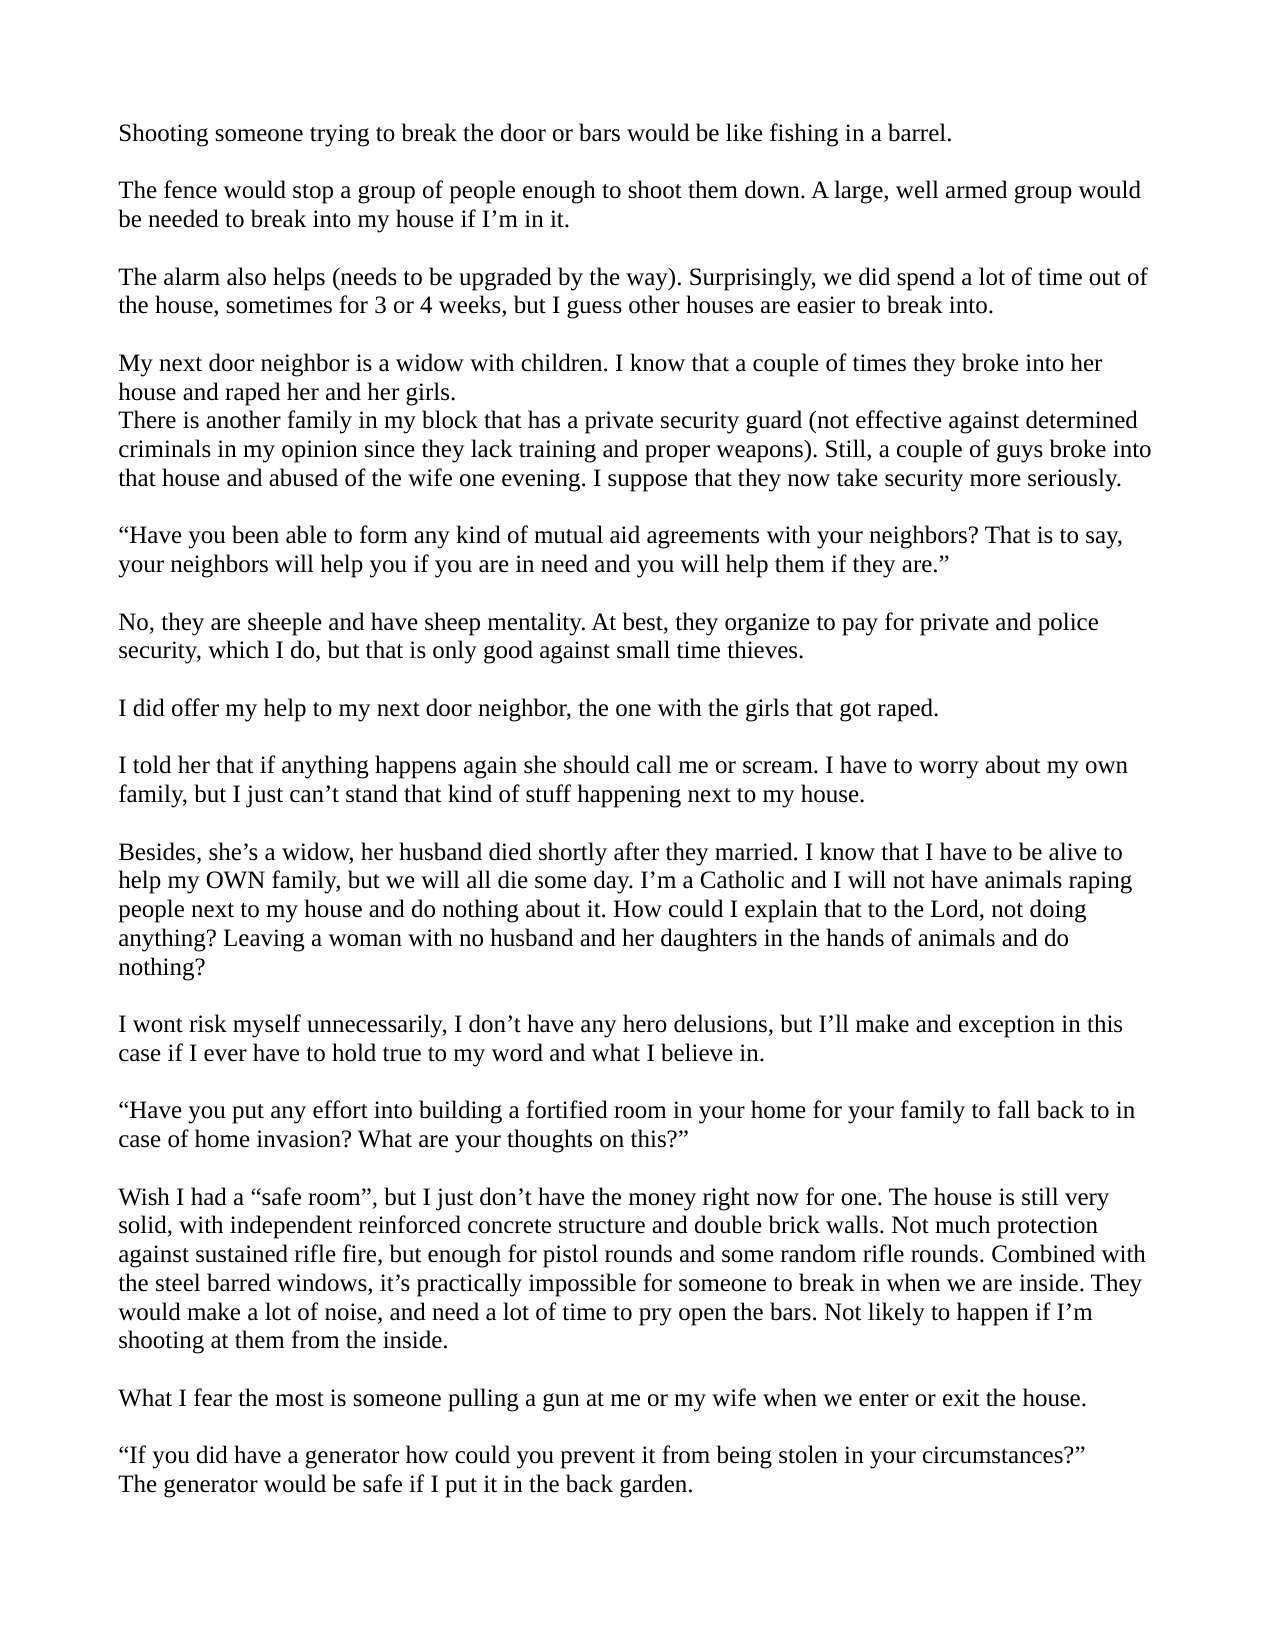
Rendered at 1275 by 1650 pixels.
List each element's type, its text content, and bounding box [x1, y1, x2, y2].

text There is another family in my block that has a private security guard (not effective against determined criminals in my opinion since they lack training and proper weapons). Still, a couple of guys broke into that house and abused of the wife one evening. I suppose that they now take security more seriously. [118, 406, 1157, 492]
text The alarm also helps (needs to be upgraded by the way). Surprisingly, we did spend a lot of time out of the house, sometimes for 3 or 4 weeks, but I guess other houses are easier to break into. [118, 262, 1157, 319]
text I did offer my help to my next door neighbor, the one with the girls that got raped. [118, 693, 1157, 722]
text I told her that if anything happens again she should call me or scream. I have to worry about my own family, but I just can’t stand that kind of stuff happening next to my house. [118, 751, 1157, 808]
text “Have you put any effort into building a fortified room in your home for your family to fall back to in case of home invasion? What are your thoughts on this?” [118, 1096, 1157, 1153]
text Shooting someone trying to break the door or bars would be like fishing in a barrel. [118, 118, 1157, 147]
text “Have you been able to form any kind of mutual aid agreements with your neighbors? That is to say, your neighbors will help you if you are in need and you will help them if they are.” [118, 521, 1157, 578]
text I wont risk myself unnecessarily, I don’t have any hero delusions, but I’ll make and exception in this case if I ever have to hold true to my word and what I believe in. [118, 1009, 1157, 1067]
text The fence would stop a group of people enough to shoot them down. A large, well armed group would be needed to break into my house if I’m in it. [118, 176, 1157, 233]
text Wish I had a “safe room”, but I just don’t have the money right now for one. The house is still very solid, with independent reinforced concrete structure and double brick walls. Not much protection against sustained rifle fire, but enough for pistol rounds and some random rifle rounds. Combined with the steel barred windows, it’s practically impossible for someone to break in when we are inside. They would make a lot of noise, and need a lot of time to pry open the bars. Not likely to happen if I’m shooting at them from the inside. [118, 1182, 1157, 1354]
text What I fear the most is someone pulling a gun at me or my wife when we enter or exit the house. [118, 1383, 1157, 1412]
text Besides, she’s a widow, her husband died shortly after they married. I know that I have to be alive to help my OWN family, but we will all die some day. I’m a Catholic and I will not have animals raping people next to my house and do nothing about it. How could I explain that to the Lord, not doing anything? Leaving a woman with no husband and her daughters in the hands of animals and do nothing? [118, 837, 1157, 981]
text The generator would be safe if I put it in the back garden. [118, 1469, 1157, 1498]
text No, they are sheeple and have sheep mentality. At best, they organize to pay for private and police security, which I do, but that is only good against small time thieves. [118, 607, 1157, 664]
text “If you did have a generator how could you prevent it from being stolen in your circumstances?” [118, 1441, 1157, 1469]
text My next door neighbor is a widow with children. I know that a couple of times they broke into her house and raped her and her girls. [118, 348, 1157, 406]
